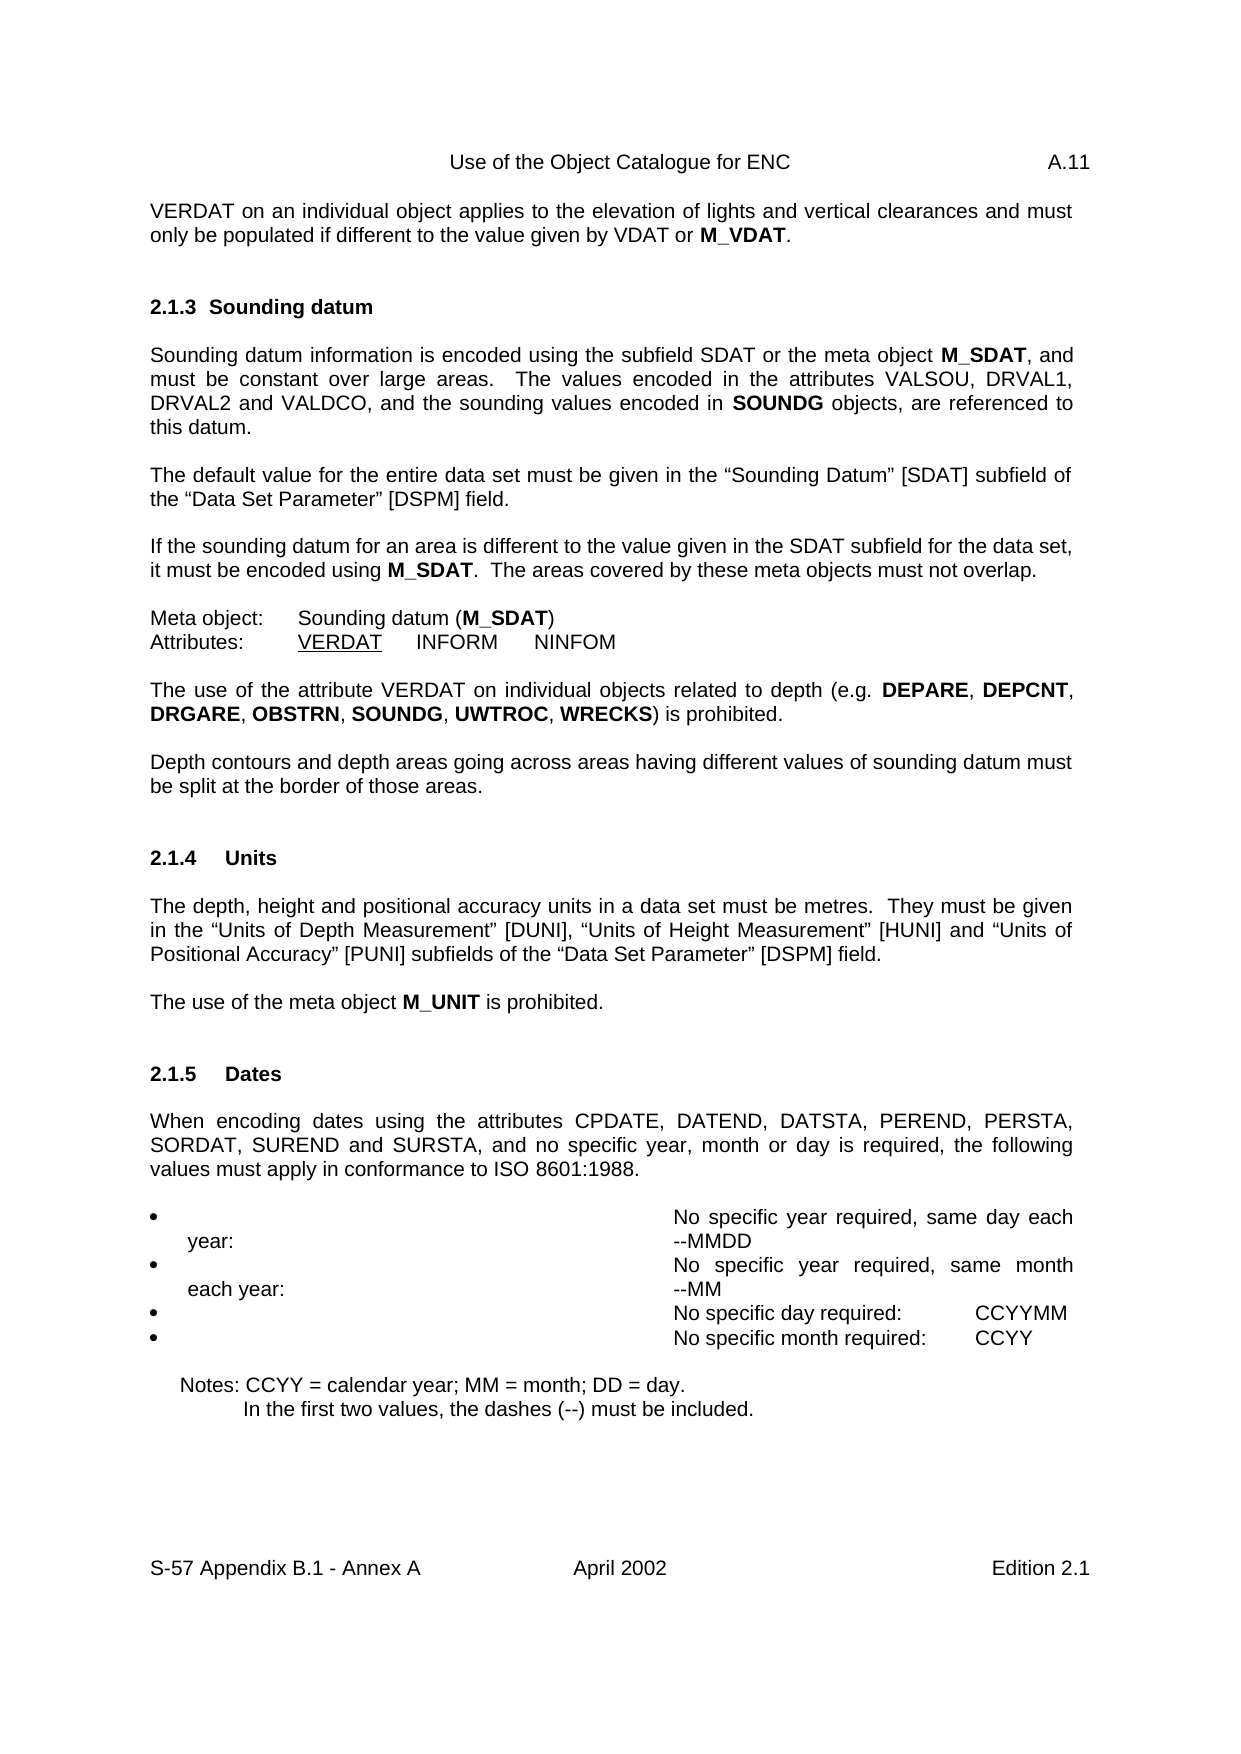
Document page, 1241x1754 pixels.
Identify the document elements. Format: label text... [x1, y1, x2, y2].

subtitle 2.1.3 Sounding datum [150, 295, 1074, 319]
list No specific month required: CCYY [150, 1325, 1074, 1349]
text Meta object: Sounding datum (M_SDAT) [150, 606, 1074, 630]
subtitle 2.1.4 Units [150, 846, 1074, 870]
text If the sounding datum for an area is different to the value given in the SDAT subfield for the data set, it must be encoded using M_SDAT. The areas covered by these meta objects must not overlap. [150, 534, 1074, 582]
text When encoding dates using the attributes CPDATE, DATEND, DATSTA, PEREND, PERSTA, SORDAT, SUREND and SURSTA, and no specific year, month or day is required, the following values must apply in conformance to ISO 8601:1988. [150, 1109, 1074, 1181]
text Attributes: VERDAT INFORM NINFOM [150, 630, 1074, 654]
list No specific day required: CCYYMM [150, 1301, 1074, 1325]
text The depth, height and positional accuracy units in a data set must be metres. They must be given in the “Units of Depth Measurement” [DUNI], “Units of Height Measurement” [HUNI] and “Units of Positional Accuracy” [PUNI] subfields of the “Data Set Parameter” [DSPM] field. [150, 894, 1074, 966]
text Notes: CCYY = calendar year; MM = month; DD = day. [150, 1373, 1074, 1397]
text Depth contours and depth areas going across areas having different values of sounding datum must be split at the border of those areas. [150, 750, 1074, 798]
text VERDAT on an individual object applies to the elevation of lights and vertical clearances and must only be populated if different to the value given by VDAT or M_VDAT. [150, 199, 1074, 247]
text The use of the attribute VERDAT on individual objects related to depth (e.g. DEPARE, DEPCNT, DRGARE, OBSTRN, SOUNDG, UWTROC, WRECKS) is prohibited. [150, 678, 1074, 726]
list No specific year required, same day each year: --MMDD [150, 1205, 1074, 1253]
text In the first two values, the dashes (--) must be included. [150, 1397, 1074, 1421]
list No specific year required, same month each year: --MM [150, 1253, 1074, 1301]
subtitle 2.1.5 Dates [150, 1061, 1074, 1085]
text Sounding datum information is encoded using the subfield SDAT or the meta object M_SDAT, and must be constant over large areas. The values encoded in the attributes VALSOU, DRVAL1, DRVAL2 and VALDCO, and the sounding values encoded in SOUNDG objects, are referenced to this datum. [150, 343, 1074, 438]
text The default value for the entire data set must be given in the “Sounding Datum” [SDAT] subfield of the “Data Set Parameter” [DSPM] field. [150, 462, 1074, 510]
text The use of the meta object M_UNIT is prohibited. [150, 989, 1074, 1013]
